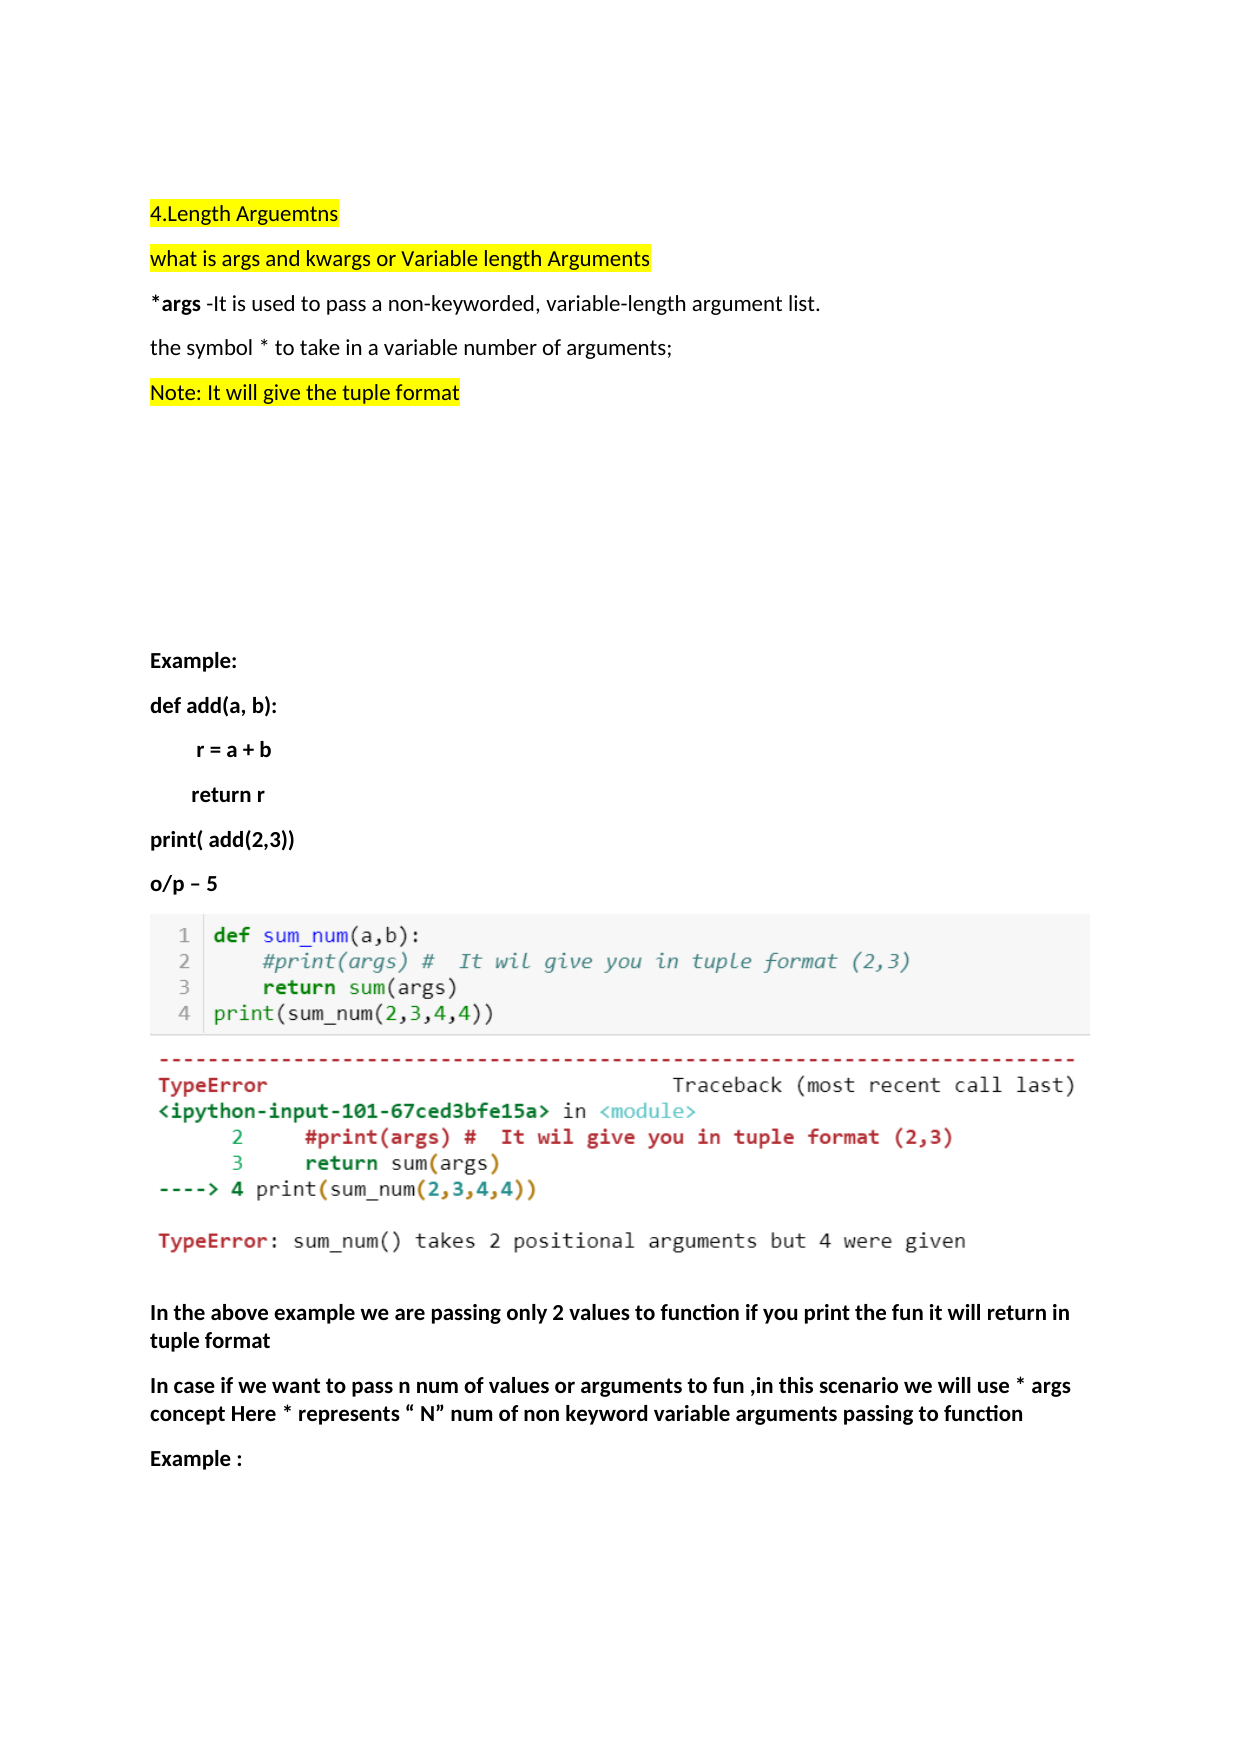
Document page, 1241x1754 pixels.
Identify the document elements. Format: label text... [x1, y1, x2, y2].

text In case if we want to pass n num of values or arguments to fun ,in this scenario we will use * args concept Here * represents “ N” num of non keyword variable arguments passing to function [150, 1371, 1090, 1427]
text Example : [150, 1444, 1090, 1472]
text print( add(2,3)) [150, 825, 1090, 853]
text *args -It is used to pass a non-keyworded, variable-length argument list. [150, 289, 1090, 317]
text the symbol * to take in a variable number of arguments; [150, 333, 1090, 361]
text return r [150, 780, 1090, 808]
text In the above example we are passing only 2 values to function if you print the fun it will return in tuple format [150, 1298, 1090, 1354]
text 4.Length Arguemtns [150, 199, 1090, 227]
text Example: [150, 646, 1090, 674]
text Note: It will give the tuple format [150, 378, 1090, 406]
text what is args and kwargs or Variable length Arguments [150, 244, 1090, 272]
text o/p – 5 [150, 869, 1090, 898]
text r = a + b [150, 736, 1090, 763]
text def add(a, b): [150, 691, 1090, 719]
